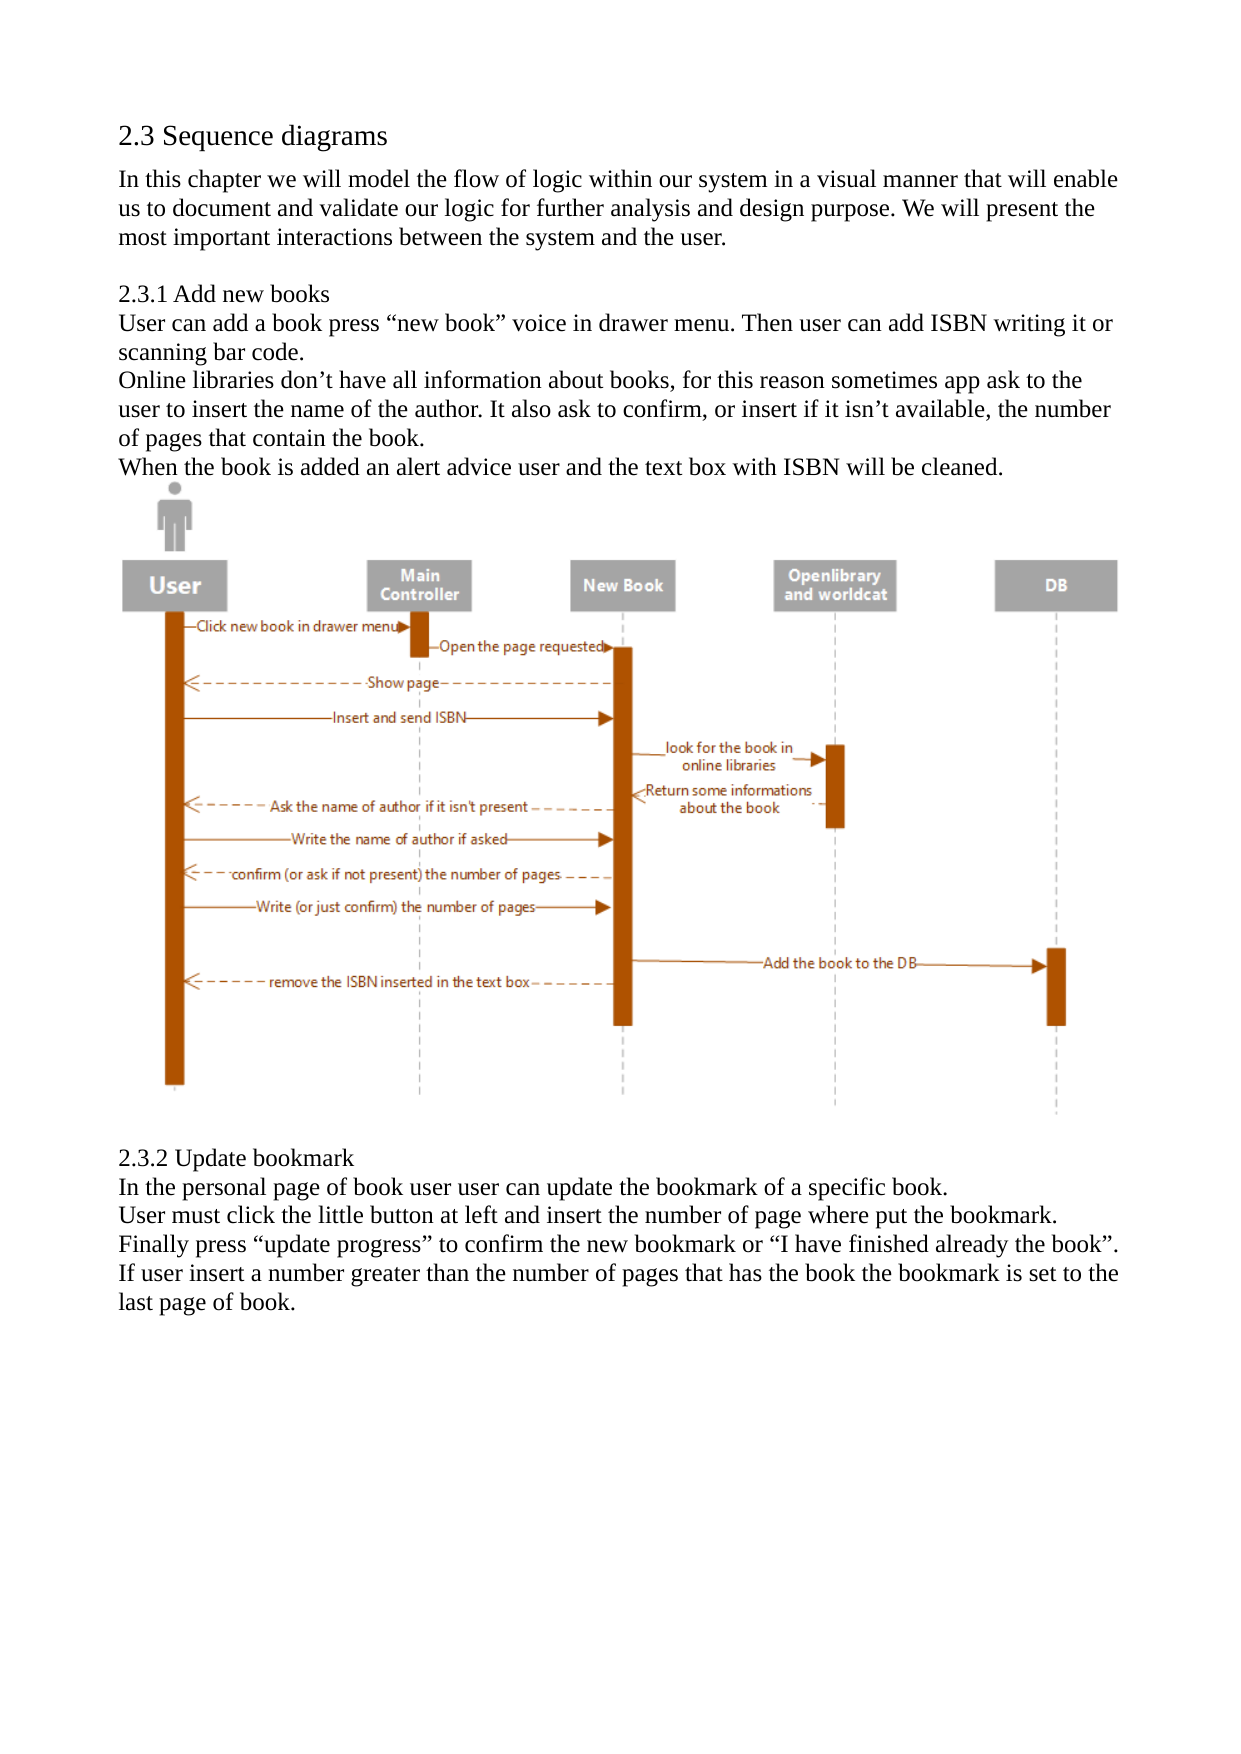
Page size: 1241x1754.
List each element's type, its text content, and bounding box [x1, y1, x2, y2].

text 2.3 Sequence diagrams [118, 118, 1122, 152]
text In this chapter we will model the flow of logic within our system in a visual manner that will enable us to document and validate our logic for further analysis and design purpose. We will present the most important interactions between the system and the user. [118, 164, 1122, 250]
picture [120, 480, 1120, 1115]
text User must click the little button at left and insert the number of page where put the bookmark. Finally press “update progress” to confirm the new bookmark or “I have finished already the book”. If user insert a number greater than the number of pages that has the book the bookmark is set to the last page of book. [118, 1200, 1122, 1315]
text In the personal page of book user user can update the bookmark of a specific book. [118, 1172, 1122, 1200]
text 2.3.2 Update bookmark [118, 1143, 1122, 1172]
text User can add a book press “new book” voice in drawer menu. Then user can add ISBN writing it or scanning bar code. Online libraries don’t have all information about books, for this reason sometimes app ask to the user to insert the name of the author. It also ask to confirm, or insert if it isn’t available, the number of pages that contain the book. When the book is added an alert advice user and the text box with ISBN will be cleaned. [118, 308, 1122, 480]
text 2.3.1 Add new books [118, 279, 1122, 308]
